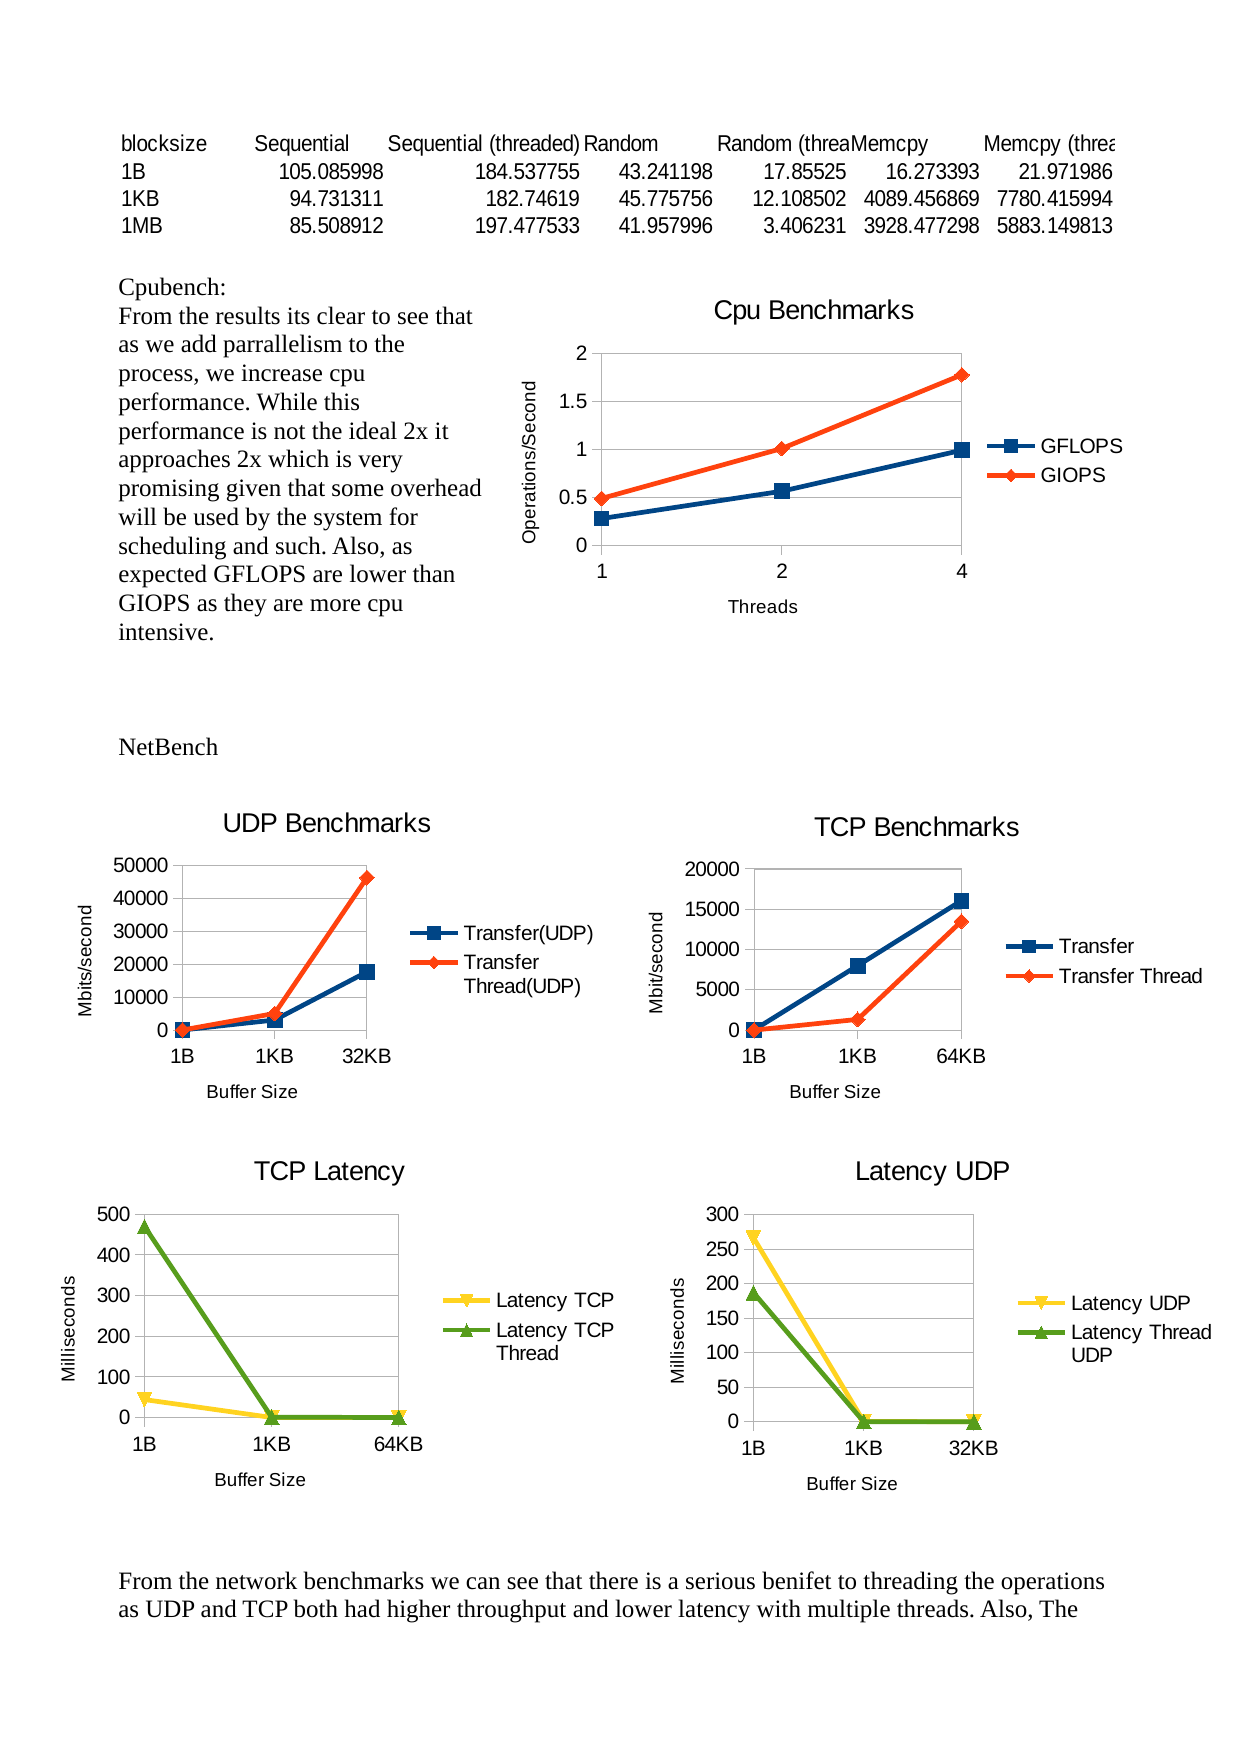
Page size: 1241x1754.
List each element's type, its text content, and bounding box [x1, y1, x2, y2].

text NetBench [118, 732, 1122, 761]
text From the network benchmarks we can see that there is a serious benifet to threading the operations as UDP and TCP both had higher throughput and lower latency with multiple threads. Also, The [118, 1566, 1122, 1623]
text From the results its clear to see that as we add parrallelism to the process, we increase cpu performance. While this performance is not the ideal 2x it approaches 2x which is very promising given that some overhead will be used by the system for scheduling and such. Also, as expected GFLOPS are lower than GIOPS as they are more cpu intensive. [118, 301, 485, 646]
text Cpubench: [118, 272, 485, 301]
